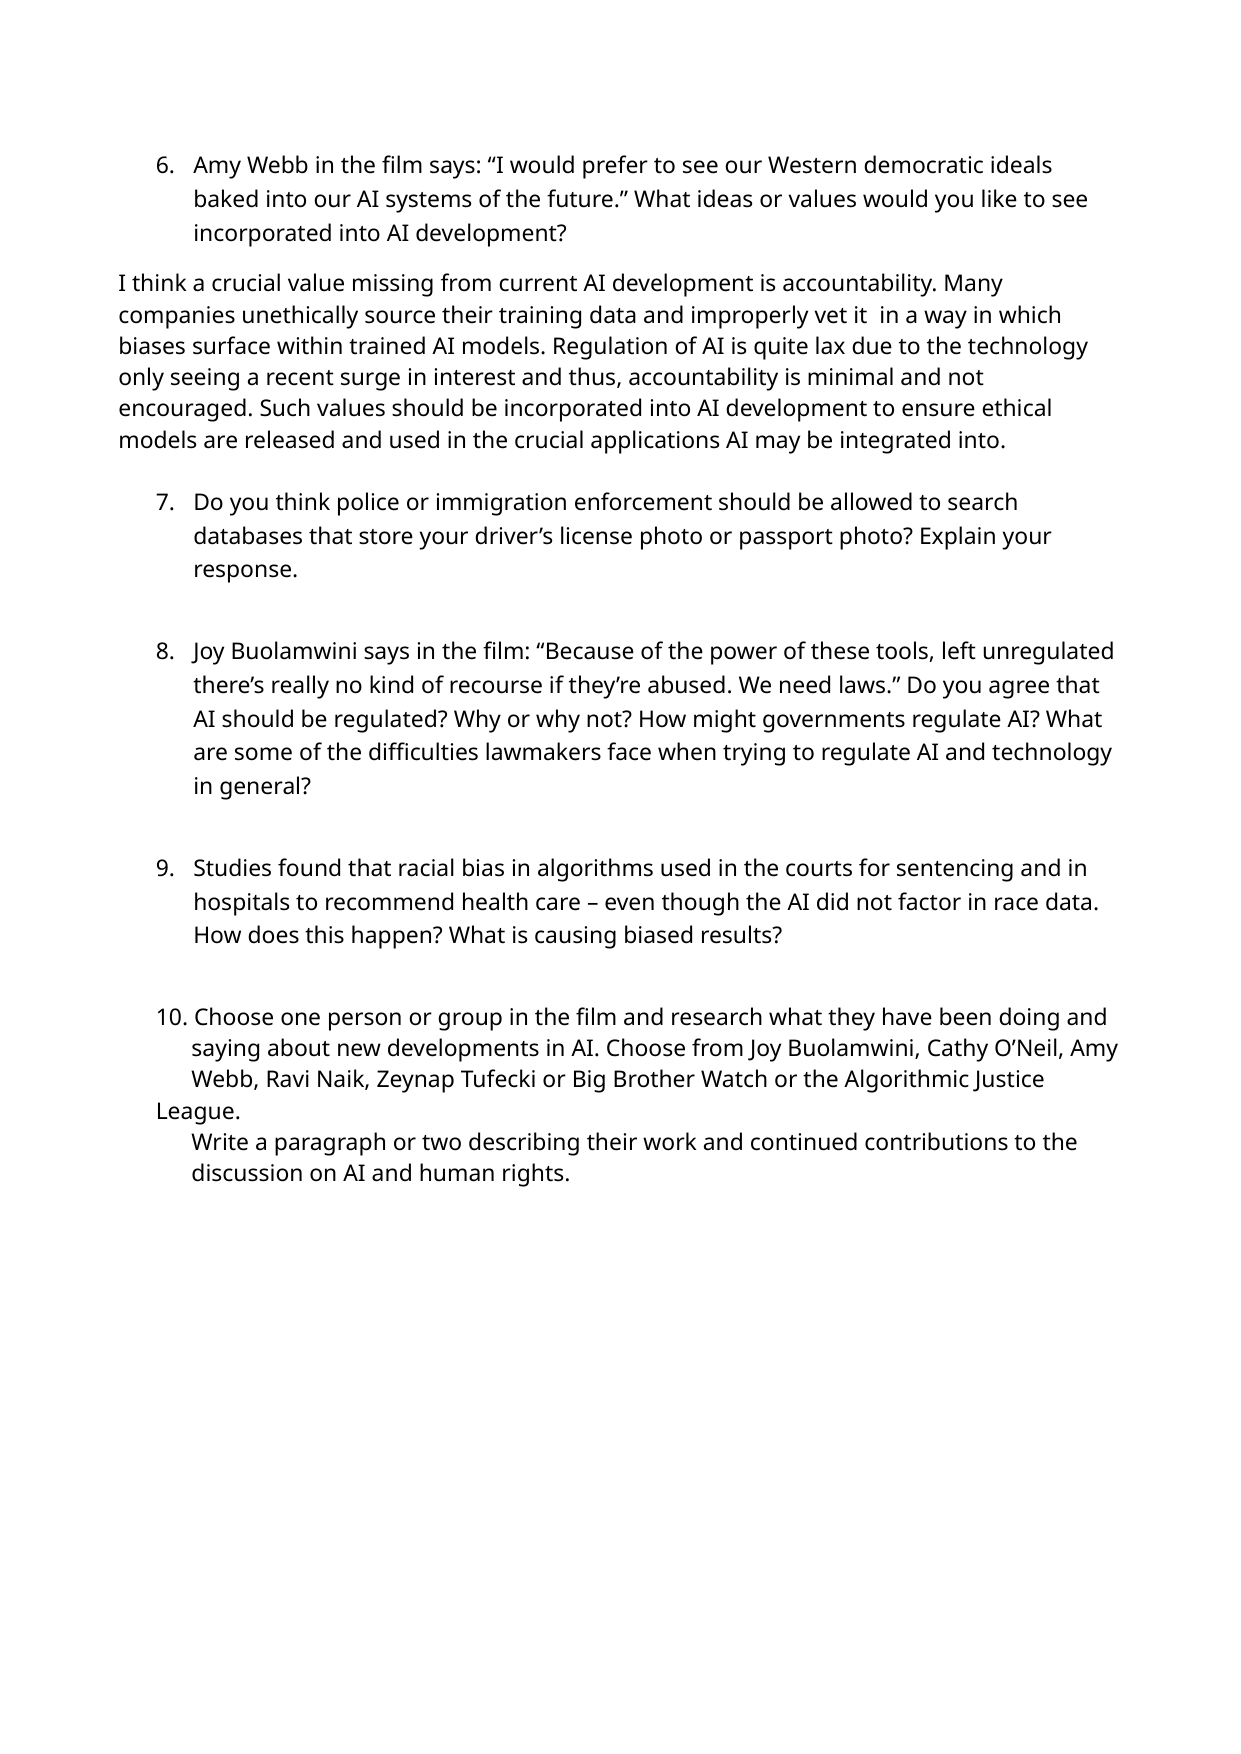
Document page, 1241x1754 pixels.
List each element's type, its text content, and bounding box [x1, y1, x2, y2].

list Studies found that racial bias in algorithms used in the courts for sentencing and in hospitals to recommend health care – even though the AI did not factor in race data. How does this happen? What is causing biased results? [156, 852, 1122, 950]
list Joy Buolamwini says in the film: “Because of the power of these tools, left unregulated there’s really no kind of recourse if they’re abused. We need laws.” Do you agree that AI should be regulated? Why or why not? How might governments regulate AI? What are some of the difficulties lawmakers face when trying to regulate AI and technology in general? [156, 635, 1122, 801]
text saying about new developments in AI. Choose from Joy Buolamwini, Cathy O’Neil, Amy [156, 1032, 1122, 1063]
text discussion on AI and human rights. [156, 1157, 1122, 1188]
list Do you think police or immigration enforcement should be allowed to search databases that store your driver’s license photo or passport photo? Explain your response. [156, 486, 1122, 584]
list Amy Webb in the film says: “I would prefer to see our Western democratic ideals baked into our AI systems of the future.” What ideas or values would you like to see incorporated into AI development? [156, 149, 1122, 248]
text Webb, Ravi Naik, Zeynap Tufecki or Big Brother Watch or the Algorithmic Justice League. [156, 1063, 1122, 1126]
text I think a crucial value missing from current AI development is accountability. Many companies unethically source their training data and improperly vet it in a way in which biases surface within trained AI models. Regulation of AI is quite lax due to the technology only seeing a recent surge in interest and thus, accountability is minimal and not encouraged. Such values should be incorporated into AI development to ensure ethical models are released and used in the crucial applications AI may be integrated into. [118, 267, 1122, 455]
text 10. Choose one person or group in the film and research what they have been doing and [156, 1001, 1122, 1032]
text Write a paragraph or two describing their work and continued contributions to the [156, 1126, 1122, 1157]
